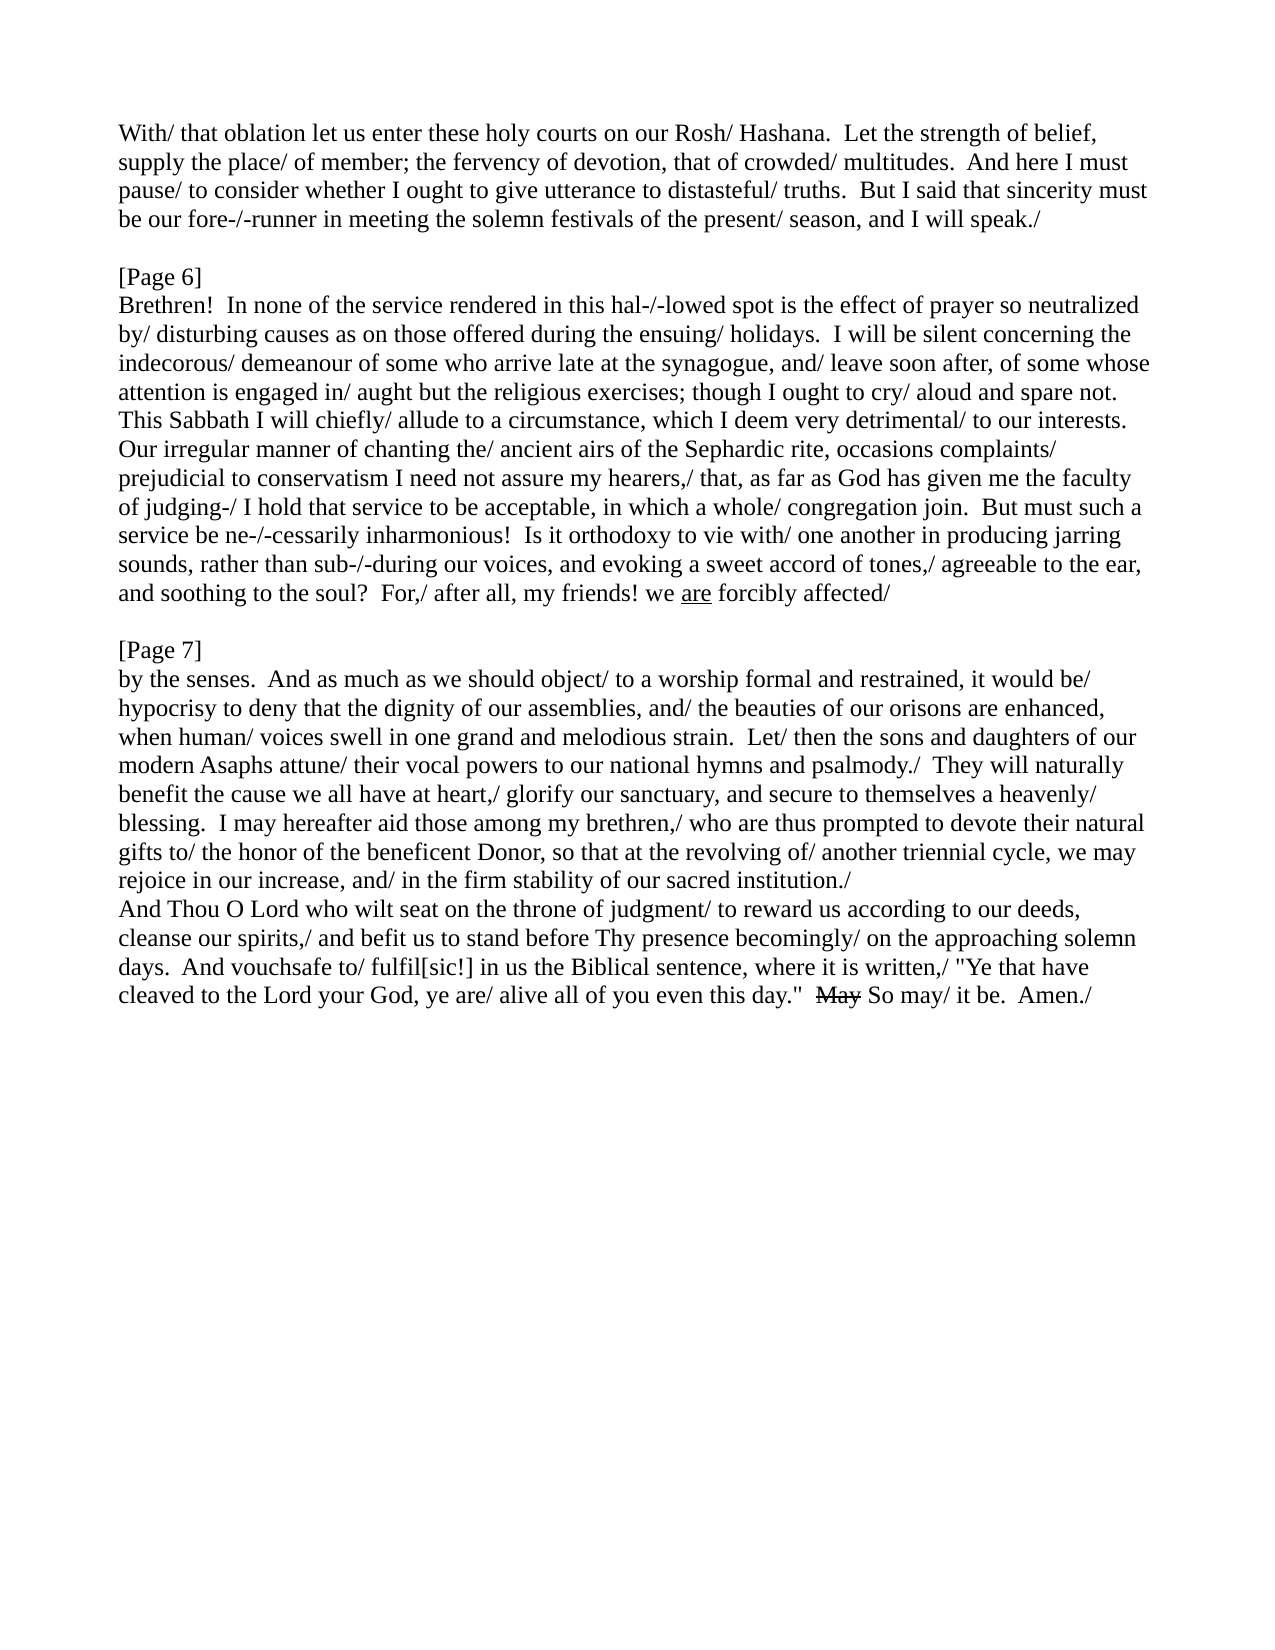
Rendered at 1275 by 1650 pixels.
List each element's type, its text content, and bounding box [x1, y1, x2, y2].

text With/ that oblation let us enter these holy courts on our Rosh/ Hashana. Let the strength of belief, supply the place/ of member; the fervency of devotion, that of crowded/ multitudes. And here I must pause/ to consider whether I ought to give utterance to distasteful/ truths. But I said that sincerity must be our fore-/-runner in meeting the solemn festivals of the present/ season, and I will speak./ [118, 118, 1157, 233]
text [Page 7] [118, 636, 1157, 664]
text And Thou O Lord who wilt seat on the throne of judgment/ to reward us according to our deeds, cleanse our spirits,/ and befit us to stand before Thy presence becomingly/ on the approaching solemn days. And vouchsafe to/ fulfil[sic!] in us the Biblical sentence, where it is written,/ "Ye that have cleaved to the Lord your God, ye are/ alive all of you even this day." May So may/ it be. Amen./ [118, 894, 1157, 1009]
text by the senses. And as much as we should object/ to a worship formal and restrained, it would be/ hypocrisy to deny that the dignity of our assemblies, and/ the beauties of our orisons are enhanced, when human/ voices swell in one grand and melodious strain. Let/ then the sons and daughters of our modern Asaphs attune/ their vocal powers to our national hymns and psalmody./ They will naturally benefit the cause we all have at heart,/ glorify our sanctuary, and secure to themselves a heavenly/ blessing. I may hereafter aid those among my brethren,/ who are thus prompted to devote their natural gifts to/ the honor of the beneficent Donor, so that at the revolving of/ another triennial cycle, we may rejoice in our increase, and/ in the firm stability of our sacred institution./ [118, 664, 1157, 894]
text Brethren! In none of the service rendered in this hal-/-lowed spot is the effect of prayer so neutralized by/ disturbing causes as on those offered during the ensuing/ holidays. I will be silent concerning the indecorous/ demeanour of some who arrive late at the synagogue, and/ leave soon after, of some whose attention is engaged in/ aught but the religious exercises; though I ought to cry/ aloud and spare not. This Sabbath I will chiefly/ allude to a circumstance, which I deem very detrimental/ to our interests. Our irregular manner of chanting the/ ancient airs of the Sephardic rite, occasions complaints/ prejudicial to conservatism I need not assure my hearers,/ that, as far as God has given me the faculty of judging-/ I hold that service to be acceptable, in which a whole/ congregation join. But must such a service be ne-/-cessarily inharmonious! Is it orthodoxy to vie with/ one another in producing jarring sounds, rather than sub-/-during our voices, and evoking a sweet accord of tones,/ agreeable to the ear, and soothing to the soul? For,/ after all, my friends! we are forcibly affected/ [118, 291, 1157, 607]
text [Page 6] [118, 262, 1157, 291]
